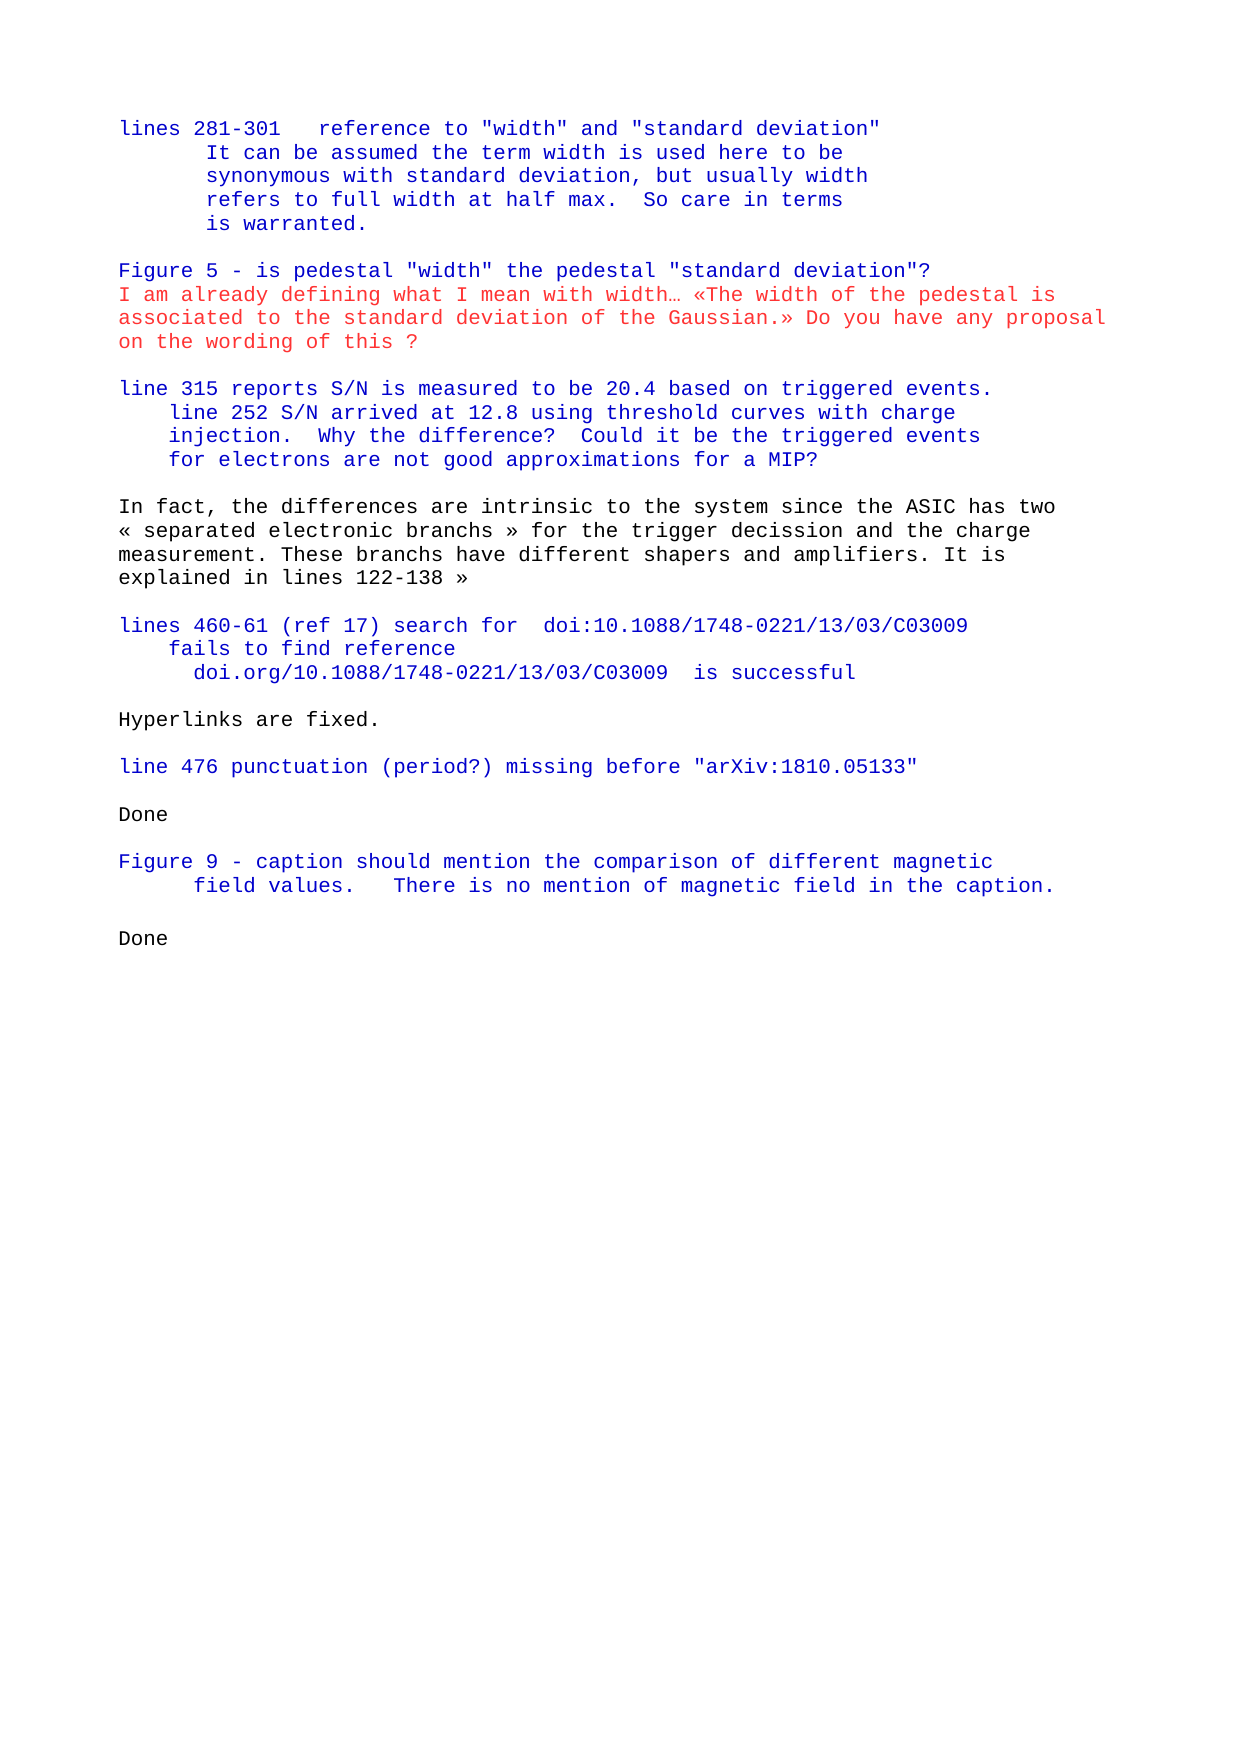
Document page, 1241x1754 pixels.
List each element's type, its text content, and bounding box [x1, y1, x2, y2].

text synonymous with standard deviation, but usually width [118, 165, 1122, 189]
text Done [118, 804, 1122, 827]
text doi.org/10.1088/1748-0221/13/03/C03009 is successful [118, 662, 1122, 686]
text I am already defining what I mean with width… «The width of the pedestal is associated to the standard deviation of the Gaussian.» Do you have any proposal on the wording of this ? [118, 284, 1122, 354]
text In fact, the differences are intrinsic to the system since the ASIC has two « separated electronic branchs » for the trigger decission and the charge measurement. These branchs have different shapers and amplifiers. It is explained in lines 122-138 » [118, 496, 1122, 591]
text line 476 punctuation (period?) missing before "arXiv:1810.05133" [118, 757, 1122, 780]
text lines 281-301 reference to "width" and "standard deviation" [118, 118, 1122, 142]
text refers to full width at half max. So care in terms [118, 189, 1122, 213]
text fails to find reference [118, 638, 1122, 662]
text line 252 S/N arrived at 12.8 using threshold curves with charge [118, 402, 1122, 426]
text injection. Why the difference? Could it be the triggered events [118, 426, 1122, 449]
text is warranted. [118, 213, 1122, 236]
text line 315 reports S/N is measured to be 20.4 based on triggered events. [118, 378, 1122, 402]
text Figure 9 - caption should mention the comparison of different magnetic [118, 851, 1122, 875]
text lines 460-61 (ref 17) search for doi:10.1088/1748-0221/13/03/C03009 [118, 615, 1122, 638]
text field values. There is no mention of magnetic field in the caption. [118, 875, 1122, 898]
text It can be assumed the term width is used here to be [118, 142, 1122, 165]
text for electrons are not good approximations for a MIP? [118, 449, 1122, 473]
text Done [118, 928, 1122, 952]
text Figure 5 - is pedestal "width" the pedestal "standard deviation"? [118, 260, 1122, 284]
text Hyperlinks are fixed. [118, 709, 1122, 733]
